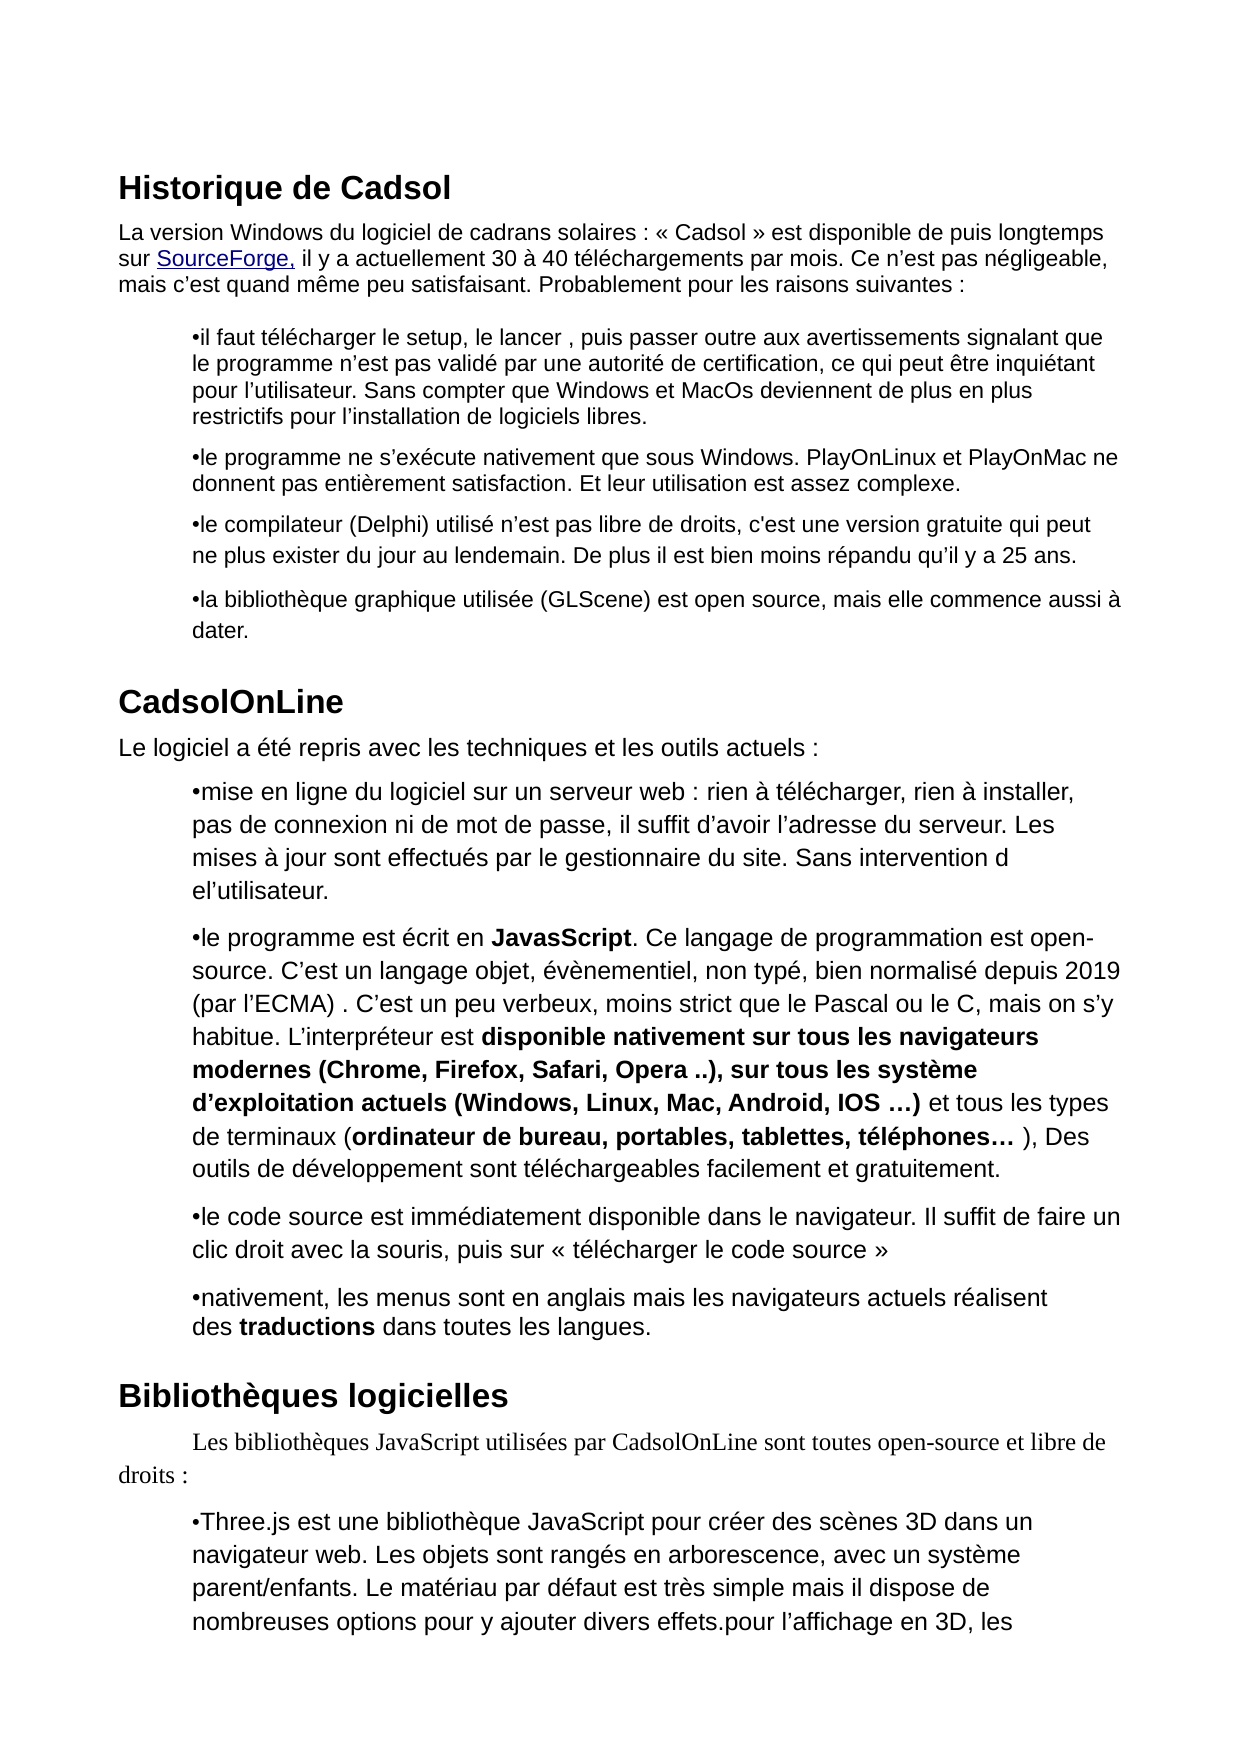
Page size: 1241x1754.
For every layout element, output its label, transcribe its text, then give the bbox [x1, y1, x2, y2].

list le programme ne s’exécute nativement que sous Windows. PlayOnLinux et PlayOnMac ne donnent pas entièrement satisfaction. Et leur utilisation est assez complexe. [118, 444, 1122, 497]
list le compilateur (Delphi) utilisé n’est pas libre de droits, c'est une version gratuite qui peut ne plus exister du jour au lendemain. De plus il est bien moins répandu qu’il y a 25 ans. [118, 511, 1122, 568]
list Three.js est une bibliothèque JavaScript pour créer des scènes 3D dans un navigateur web. Les objets sont rangés en arborescence, avec un système parent/enfants. Le matériau par défaut est très simple mais il dispose de nombreuses options pour y ajouter divers effets.pour l’affichage en 3D, les [118, 1507, 1122, 1635]
subtitle CadsolOnLine [118, 682, 1122, 721]
subtitle Bibliothèques logicielles [118, 1376, 1122, 1414]
text Le logiciel a été repris avec les techniques et les outils actuels : [118, 733, 1122, 762]
subtitle Historique de Cadsol [118, 168, 1122, 206]
list le code source est immédiatement disponible dans le navigateur. Il suffit de faire un clic droit avec la souris, puis sur « télécharger le code source » [118, 1202, 1122, 1264]
list mise en ligne du logiciel sur un serveur web : rien à télécharger, rien à installer, pas de connexion ni de mot de passe, il suffit d’avoir l’adresse du serveur. Les mises à jour sont effectués par le gestionnaire du site. Sans intervention d el’utilisateur. [118, 776, 1122, 904]
list le programme est écrit en JavasScript. Ce langage de programmation est open-source. C’est un langage objet, évènementiel, non typé, bien normalisé depuis 2019 (par l’ECMA) . C’est un peu verbeux, moins strict que le Pascal ou le C, mais on s’y habitue. L’interpréteur est disponible nativement sur tous les navigateurs modernes (Chrome, Firefox, Safari, Opera ..), sur tous les système d’exploitation actuels (Windows, Linux, Mac, Android, IOS …) et tous les types de terminaux (ordinateur de bureau, portables, tablettes, téléphones… ), Des outils de développement sont téléchargeables facilement et gratuitement. [118, 923, 1122, 1183]
text Les bibliothèques JavaScript utilisées par CadsolOnLine sont toutes open-source et libre de droits : [118, 1427, 1122, 1488]
text La version Windows du logiciel de cadrans solaires : « Cadsol » est disponible de puis longtemps sur SourceForge, il y a actuellement 30 à 40 téléchargements par mois. Ce n’est pas négligeable, mais c’est quand même peu satisfaisant. Probablement pour les raisons suivantes : [118, 219, 1122, 298]
list nativement, les menus sont en anglais mais les navigateurs actuels réalisent des traductions dans toutes les langues. [118, 1283, 1122, 1340]
list la bibliothèque graphique utilisée (GLScene) est open source, mais elle commence aussi à dater. [118, 586, 1122, 643]
list il faut télécharger le setup, le lancer , puis passer outre aux avertissements signalant que le programme n’est pas validé par une autorité de certification, ce qui peut être inquiétant pour l’utilisateur. Sans compter que Windows et MacOs deviennent de plus en plus restrictifs pour l’installation de logiciels libres. [118, 324, 1122, 429]
